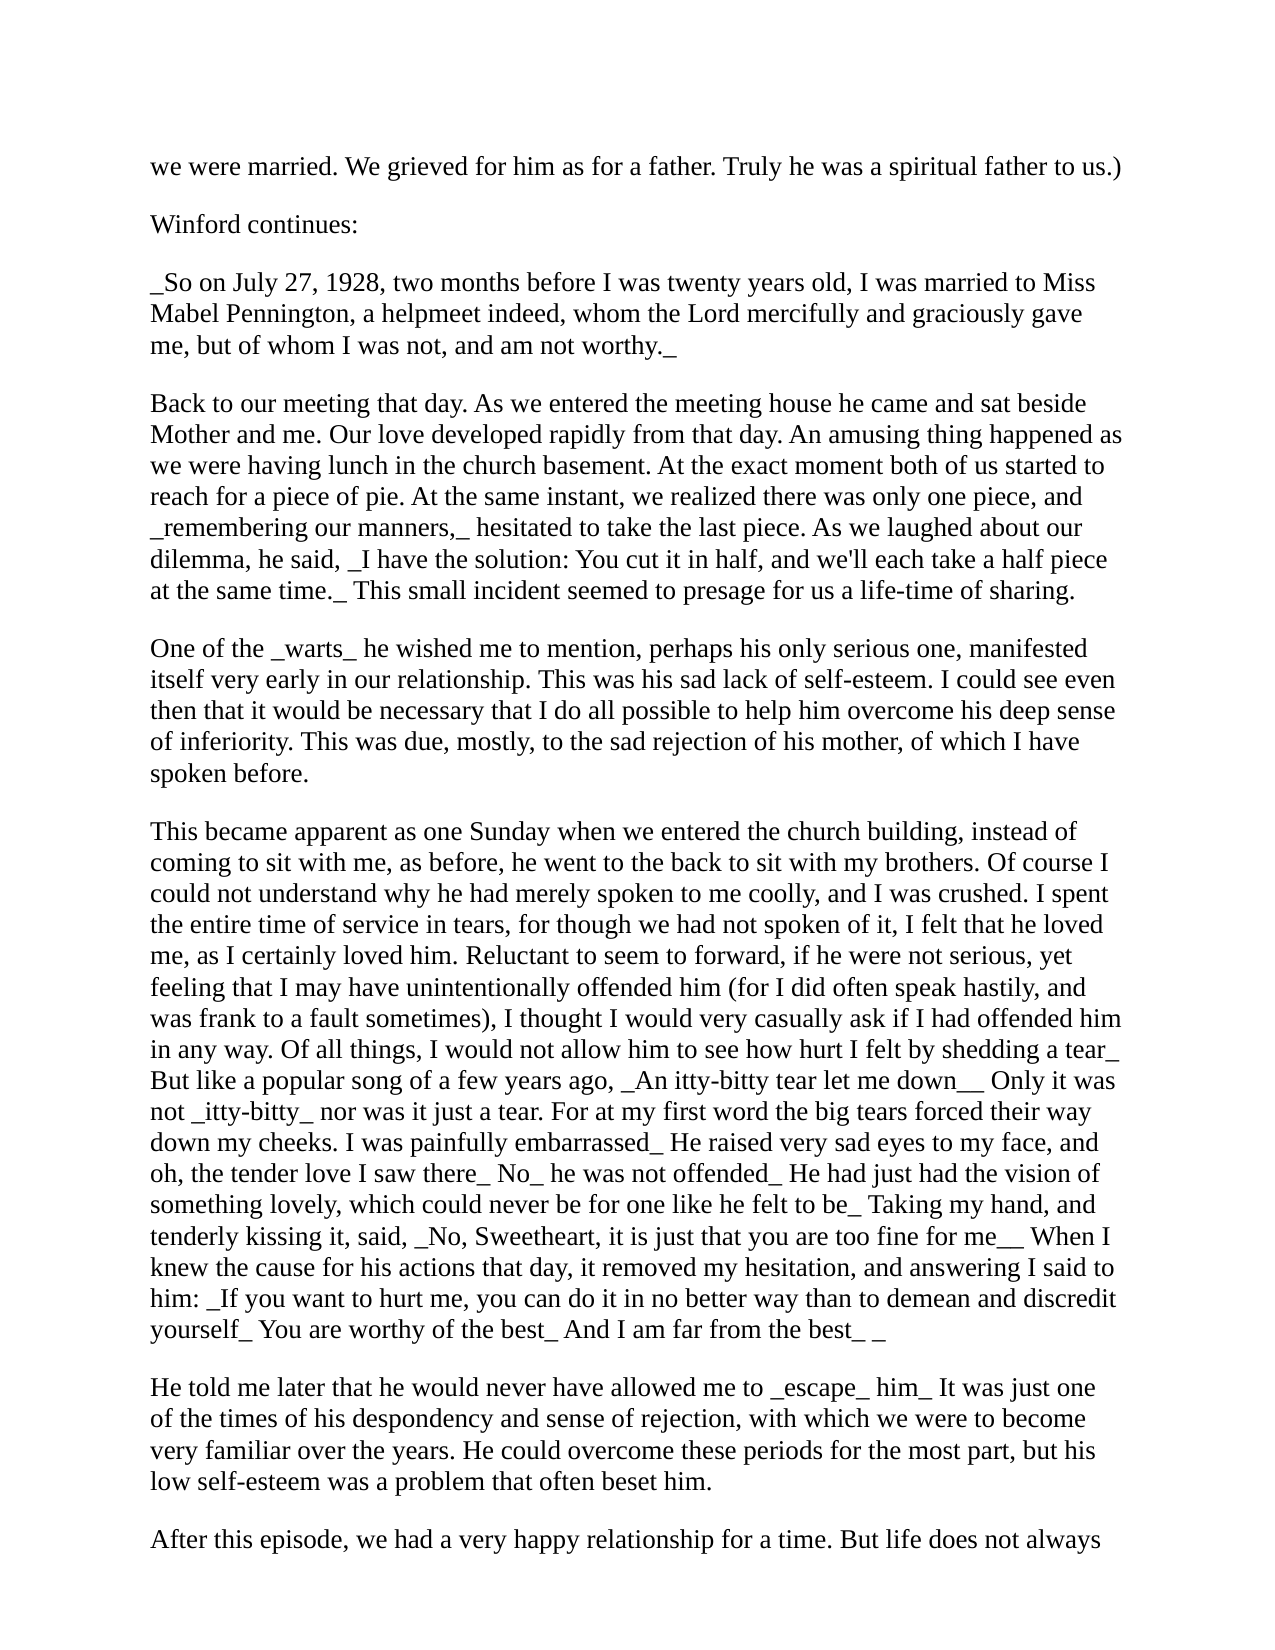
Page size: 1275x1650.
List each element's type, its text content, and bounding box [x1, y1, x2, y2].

text This became apparent as one Sunday when we entered the church building, instead of coming to sit with me, as before, he went to the back to sit with my brothers. Of course I could not understand why he had merely spoken to me coolly, and I was crushed. I spent the entire time of service in tears, for though we had not spoken of it, I felt that he loved me, as I certainly loved him. Reluctant to seem to forward, if he were not serious, yet feeling that I may have unintentionally offended him (for I did often speak hastily, and was frank to a fault sometimes), I thought I would very casually ask if I had offended him in any way. Of all things, I would not allow him to see how hurt I felt by shedding a tear_ But like a popular song of a few years ago, _An itty-bitty tear let me down__ Only it was not _itty-bitty_ nor was it just a tear. For at my first word the big tears forced their way down my cheeks. I was painfully embarrassed_ He raised very sad eyes to my face, and oh, the tender love I saw there_ No_ he was not offended_ He had just had the vision of something lovely, which could never be for one like he felt to be_ Taking my hand, and tenderly kissing it, said, _No, Sweetheart, it is just that you are too fine for me__ When I knew the cause for his actions that day, it removed my hesitation, and answering I said to him: _If you want to hurt me, you can do it in no better way than to demean and discredit yourself_ You are worthy of the best_ And I am far from the best_ _ [150, 815, 1125, 1344]
text After this episode, we had a very happy relationship for a time. But life does not always [150, 1523, 1125, 1554]
text Winford continues: [150, 208, 1125, 239]
text we were married. We grieved for him as for a father. Truly he was a spiritual father to us.) [150, 150, 1125, 181]
text _So on July 27, 1928, two months before I was twenty years old, I was married to Miss Mabel Pennington, a helpmeet indeed, whom the Lord mercifully and graciously gave me, but of whom I was not, and am not worthy._ [150, 266, 1125, 360]
text Back to our meeting that day. As we entered the meeting house he came and sat beside Mother and me. Our love developed rapidly from that day. An amusing thing happened as we were having lunch in the church basement. At the exact moment both of us started to reach for a piece of pie. At the same instant, we realized there was only one piece, and _remembering our manners,_ hesitated to take the last piece. As we laughed about our dilemma, he said, _I have the solution: You cut it in half, and we'll each take a half piece at the same time._ This small incident seemed to presage for us a life-time of sharing. [150, 387, 1125, 605]
text One of the _warts_ he wished me to mention, perhaps his only serious one, manifested itself very early in our relationship. This was his sad lack of self-esteem. I could see even then that it would be necessary that I do all possible to help him overcome his deep sense of inferiority. This was due, mostly, to the sad rejection of his mother, of which I have spoken before. [150, 632, 1125, 788]
text He told me later that he would never have allowed me to _escape_ him_ It was just one of the times of his despondency and sense of rejection, with which we were to become very familiar over the years. He could overcome these periods for the most part, but his low self-esteem was a problem that often beset him. [150, 1371, 1125, 1496]
